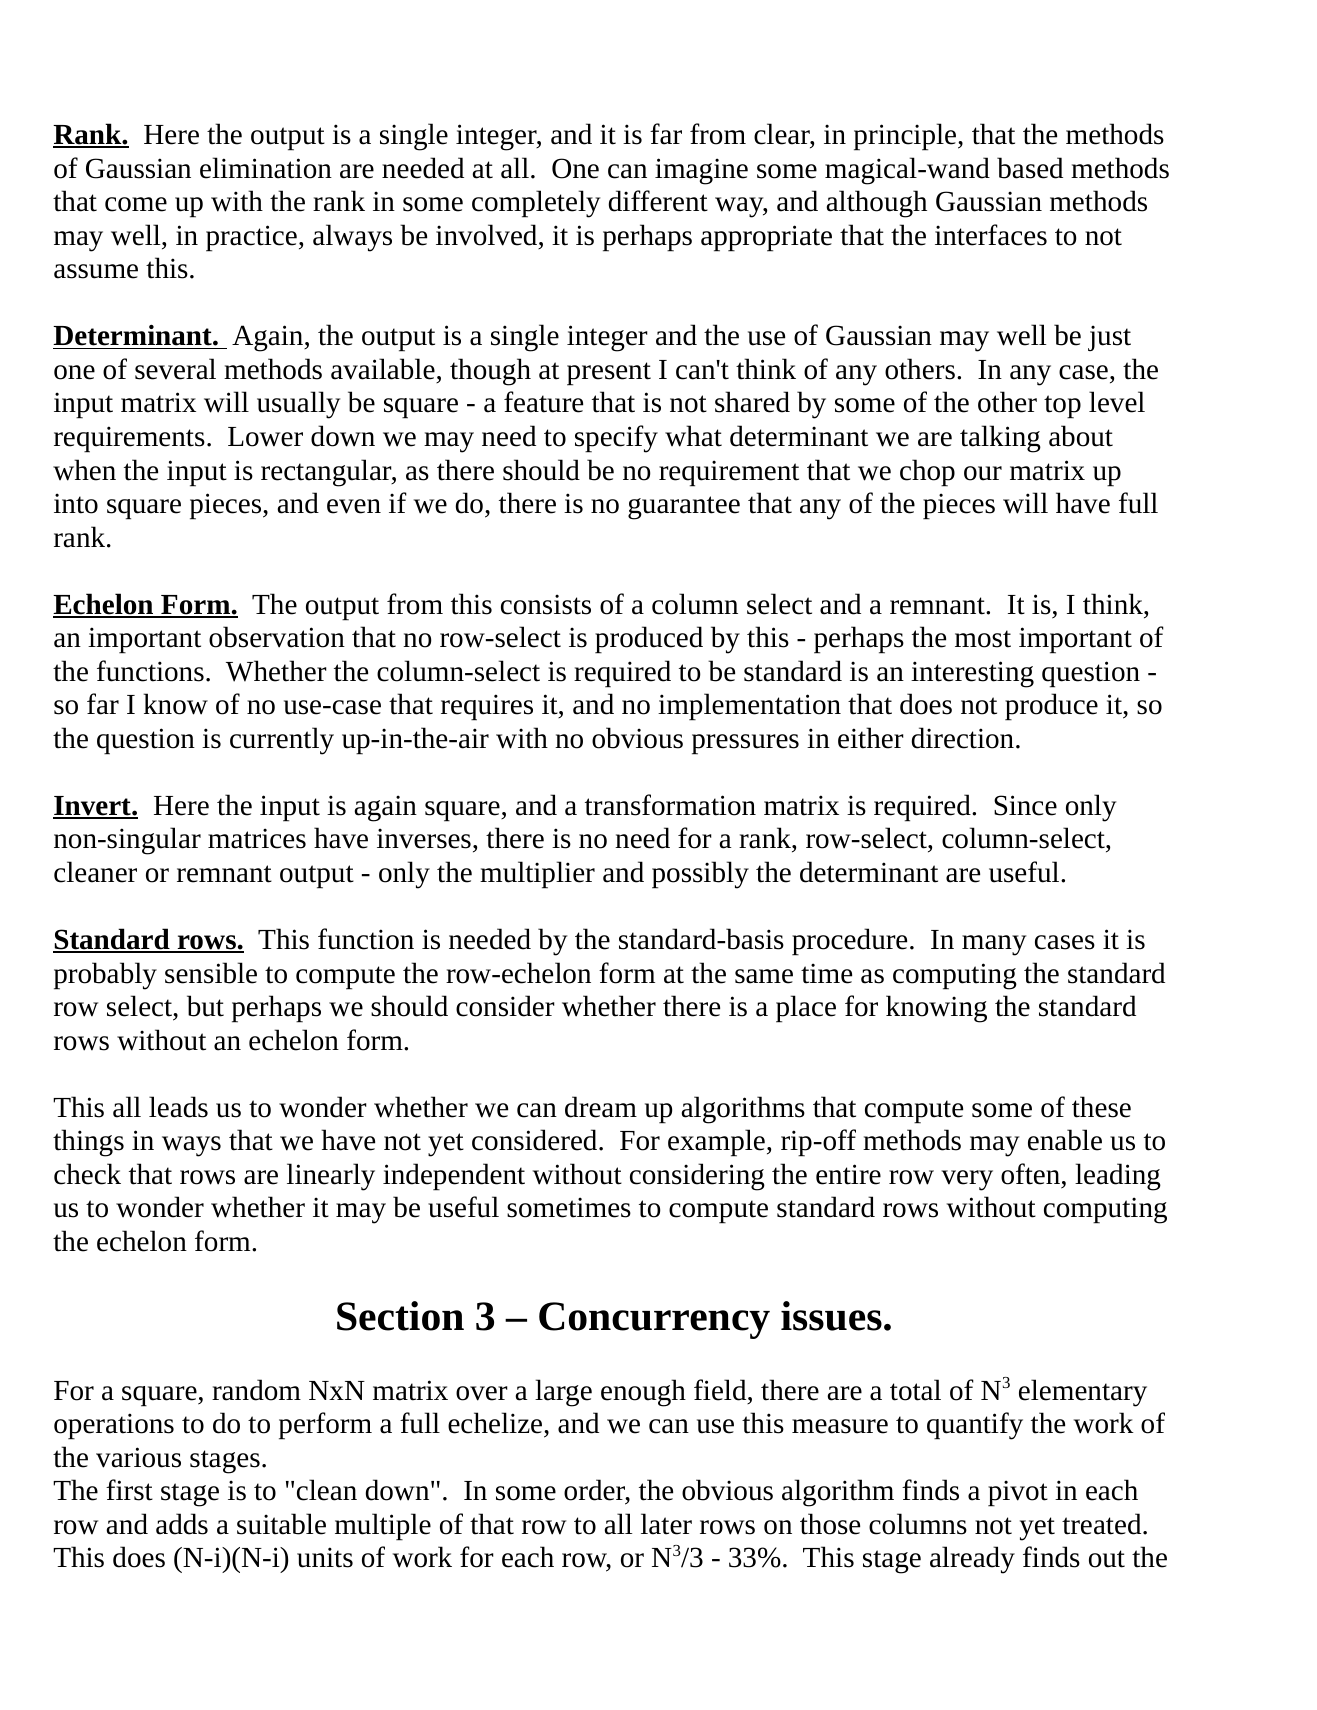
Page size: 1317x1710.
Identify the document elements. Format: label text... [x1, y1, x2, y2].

text Invert. Here the input is again square, and a transformation matrix is required. Since only non-singular matrices have inverses, there is no need for a rank, row-select, column-select, cleaner or remnant output - only the multiplier and possibly the determinant are useful. [53, 788, 1174, 889]
text Echelon Form. The output from this consists of a column select and a remnant. It is, I think, an important observation that no row-select is produced by this - perhaps the most important of the functions. Whether the column-select is required to be standard is an interesting question - so far I know of no use-case that requires it, and no implementation that does not produce it, so the question is currently up-in-the-air with no obvious pressures in either direction. [53, 587, 1174, 754]
text This all leads us to wonder whether we can dream up algorithms that compute some of these things in ways that we have not yet considered. For example, rip-off methods may enable us to check that rows are linearly independent without considering the entire row very often, leading us to wonder whether it may be useful sometimes to compute standard rows without computing the echelon form. [53, 1090, 1174, 1258]
text Determinant. Again, the output is a single integer and the use of Gaussian may well be just one of several methods available, though at present I can't think of any others. In any case, the input matrix will usually be square - a feature that is not shared by some of the other top level requirements. Lower down we may need to specify what determinant we are talking about when the input is rectangular, as there should be no requirement that we chop our matrix up into square pieces, and even if we do, there is no guarantee that any of the pieces will have full rank. [53, 318, 1174, 553]
text Rank. Here the output is a single integer, and it is far from clear, in principle, that the methods of Gaussian elimination are needed at all. One can imagine some magical-wand based methods that come up with the rank in some completely different way, and although Gaussian methods may well, in practice, always be involved, it is perhaps appropriate that the interfaces to not assume this. [53, 117, 1174, 285]
text For a square, random NxN matrix over a large enough field, there are a total of N3 elementary operations to do to perform a full echelize, and we can use this measure to quantify the work of the various stages. [53, 1373, 1174, 1473]
text Section 3 – Concurrency issues. [53, 1291, 1174, 1339]
text The first stage is to "clean down". In some order, the obvious algorithm finds a pivot in each row and adds a suitable multiple of that row to all later rows on those columns not yet treated. This does (N-i)(N-i) units of work for each row, or N3/3 - 33%. This stage already finds out the [53, 1473, 1174, 1574]
text Standard rows. This function is needed by the standard-basis procedure. In many cases it is probably sensible to compute the row-echelon form at the same time as computing the standard row select, but perhaps we should consider whether there is a place for knowing the standard rows without an echelon form. [53, 922, 1174, 1056]
